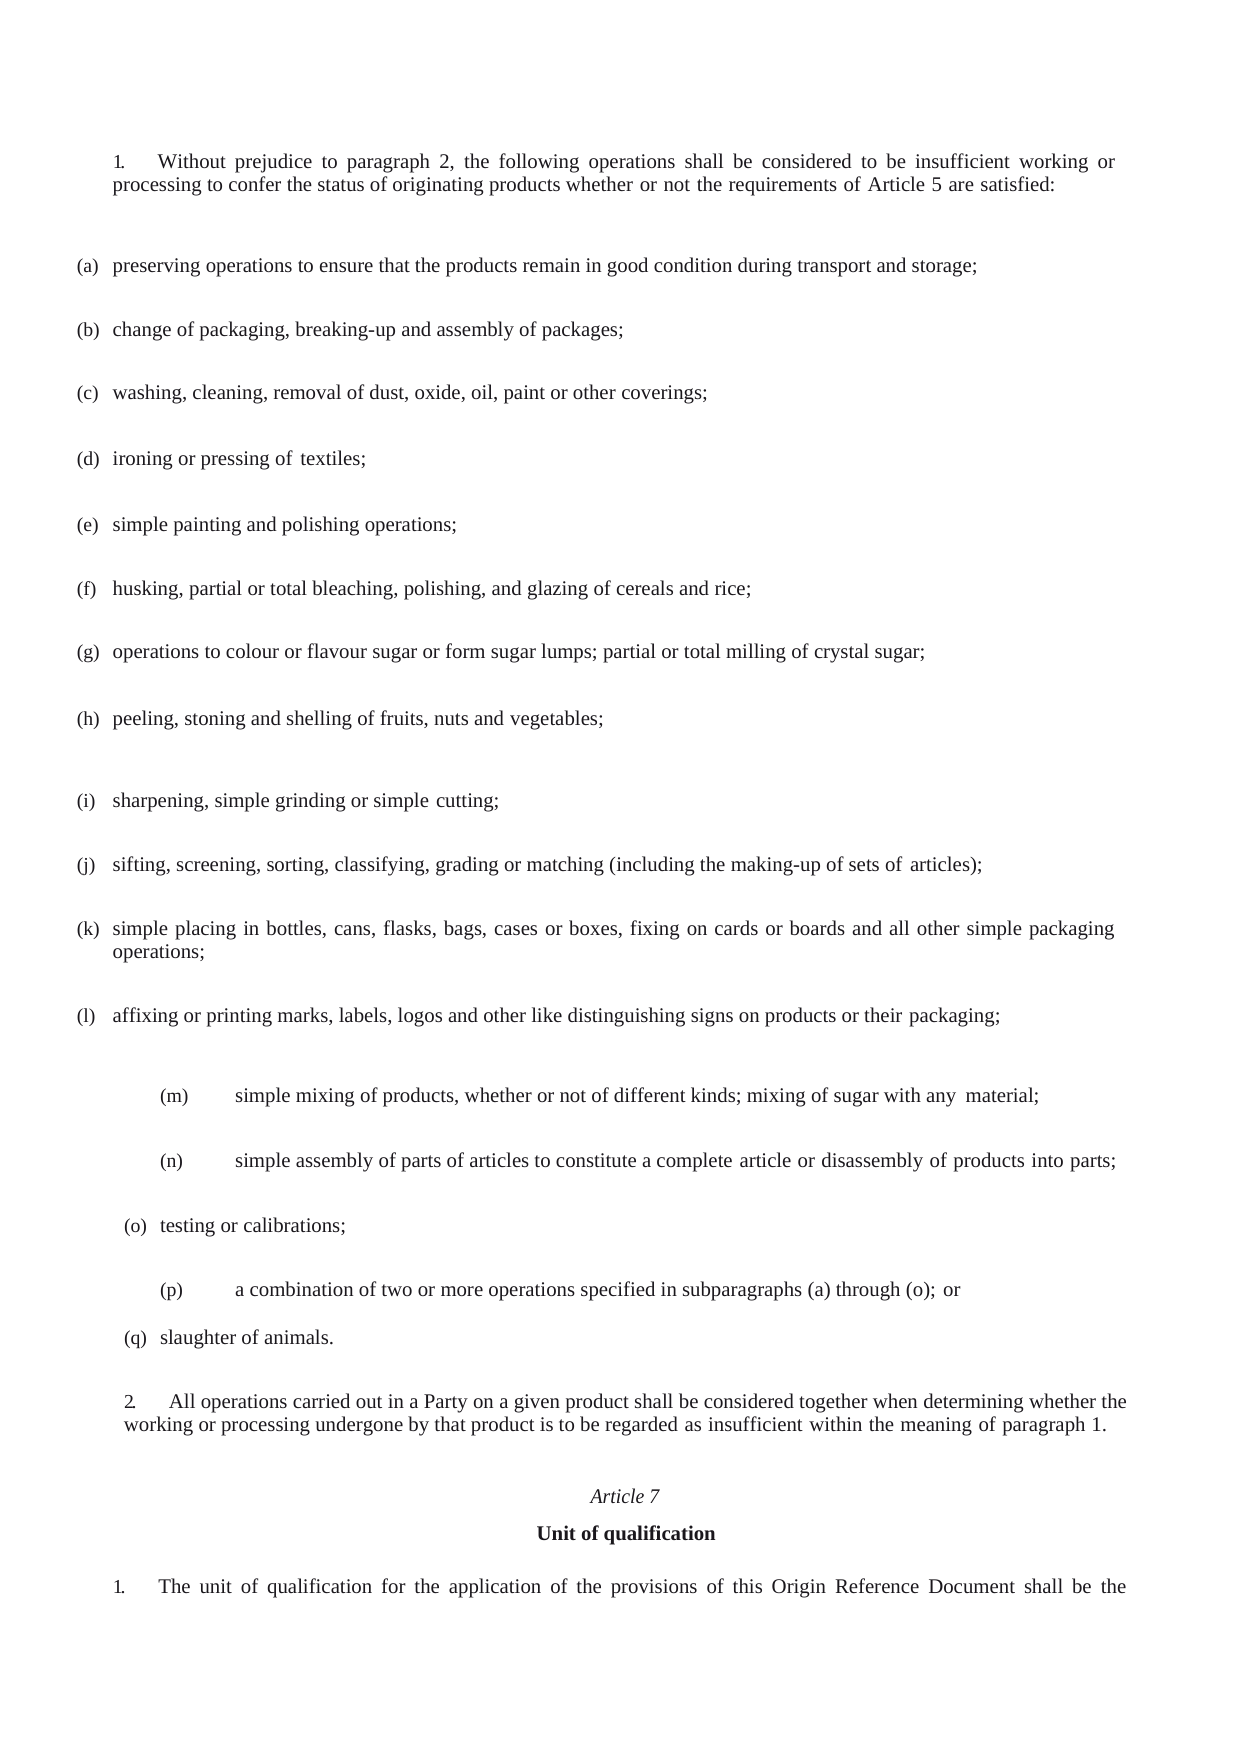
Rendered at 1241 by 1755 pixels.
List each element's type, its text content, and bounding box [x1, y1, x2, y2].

list The unit of qualification for the application of the provisions of this Origin Reference Document shall be the [112, 1575, 1128, 1598]
list husking, partial or total bleaching, polishing, and glazing of cereals and rice; [77, 577, 1116, 600]
list sharpening, simple grinding or simple cutting; [77, 788, 1128, 812]
list change of packaging, breaking-up and assembly of packages; [77, 318, 1116, 341]
text Article 7 [172, 1484, 1080, 1508]
list peeling, stoning and shelling of fruits, nuts and vegetables; [77, 705, 1128, 729]
list ironing or pressing of textiles; [77, 446, 1128, 470]
list washing, cleaning, removal of dust, oxide, oil, paint or other coverings; [77, 381, 1116, 404]
list a combination of two or more operations specified in subparagraphs (a) through (o); or [160, 1278, 1128, 1301]
list simple painting and polishing operations; [77, 512, 1128, 536]
list testing or calibrations; [124, 1213, 1128, 1237]
list sifting, screening, sorting, classifying, grading or matching (including the making-up of sets of articles); [77, 853, 1116, 876]
list simple mixing of products, whether or not of different kinds; mixing of sugar with any material; [160, 1084, 1128, 1108]
list All operations carried out in a Party on a given product shall be considered together when determining whether the working or processing undergone by that product is to be regarded as insufficient within the meaning of paragraph 1. [124, 1390, 1128, 1436]
list simple placing in bottles, cans, flasks, bags, cases or boxes, fixing on cards or boards and all other simple packaging operations; [77, 917, 1116, 963]
list Without prejudice to paragraph 2, the following operations shall be considered to be insufficient working or processing to confer the status of originating products whether or not the requirements of Article 5 are satisfied: [112, 150, 1117, 196]
list slaughter of animals. [124, 1325, 1128, 1349]
list simple assembly of parts of articles to constitute a complete article or disassembly of products into parts; [160, 1149, 1128, 1172]
subtitle Unit of qualification [172, 1521, 1080, 1545]
list affixing or printing marks, labels, logos and other like distinguishing signs on products or their packaging; [77, 1004, 1116, 1027]
list preserving operations to ensure that the products remain in good condition during transport and storage; [77, 254, 1116, 277]
list operations to colour or flavour sugar or form sugar lumps; partial or total milling of crystal sugar; [77, 641, 1116, 664]
